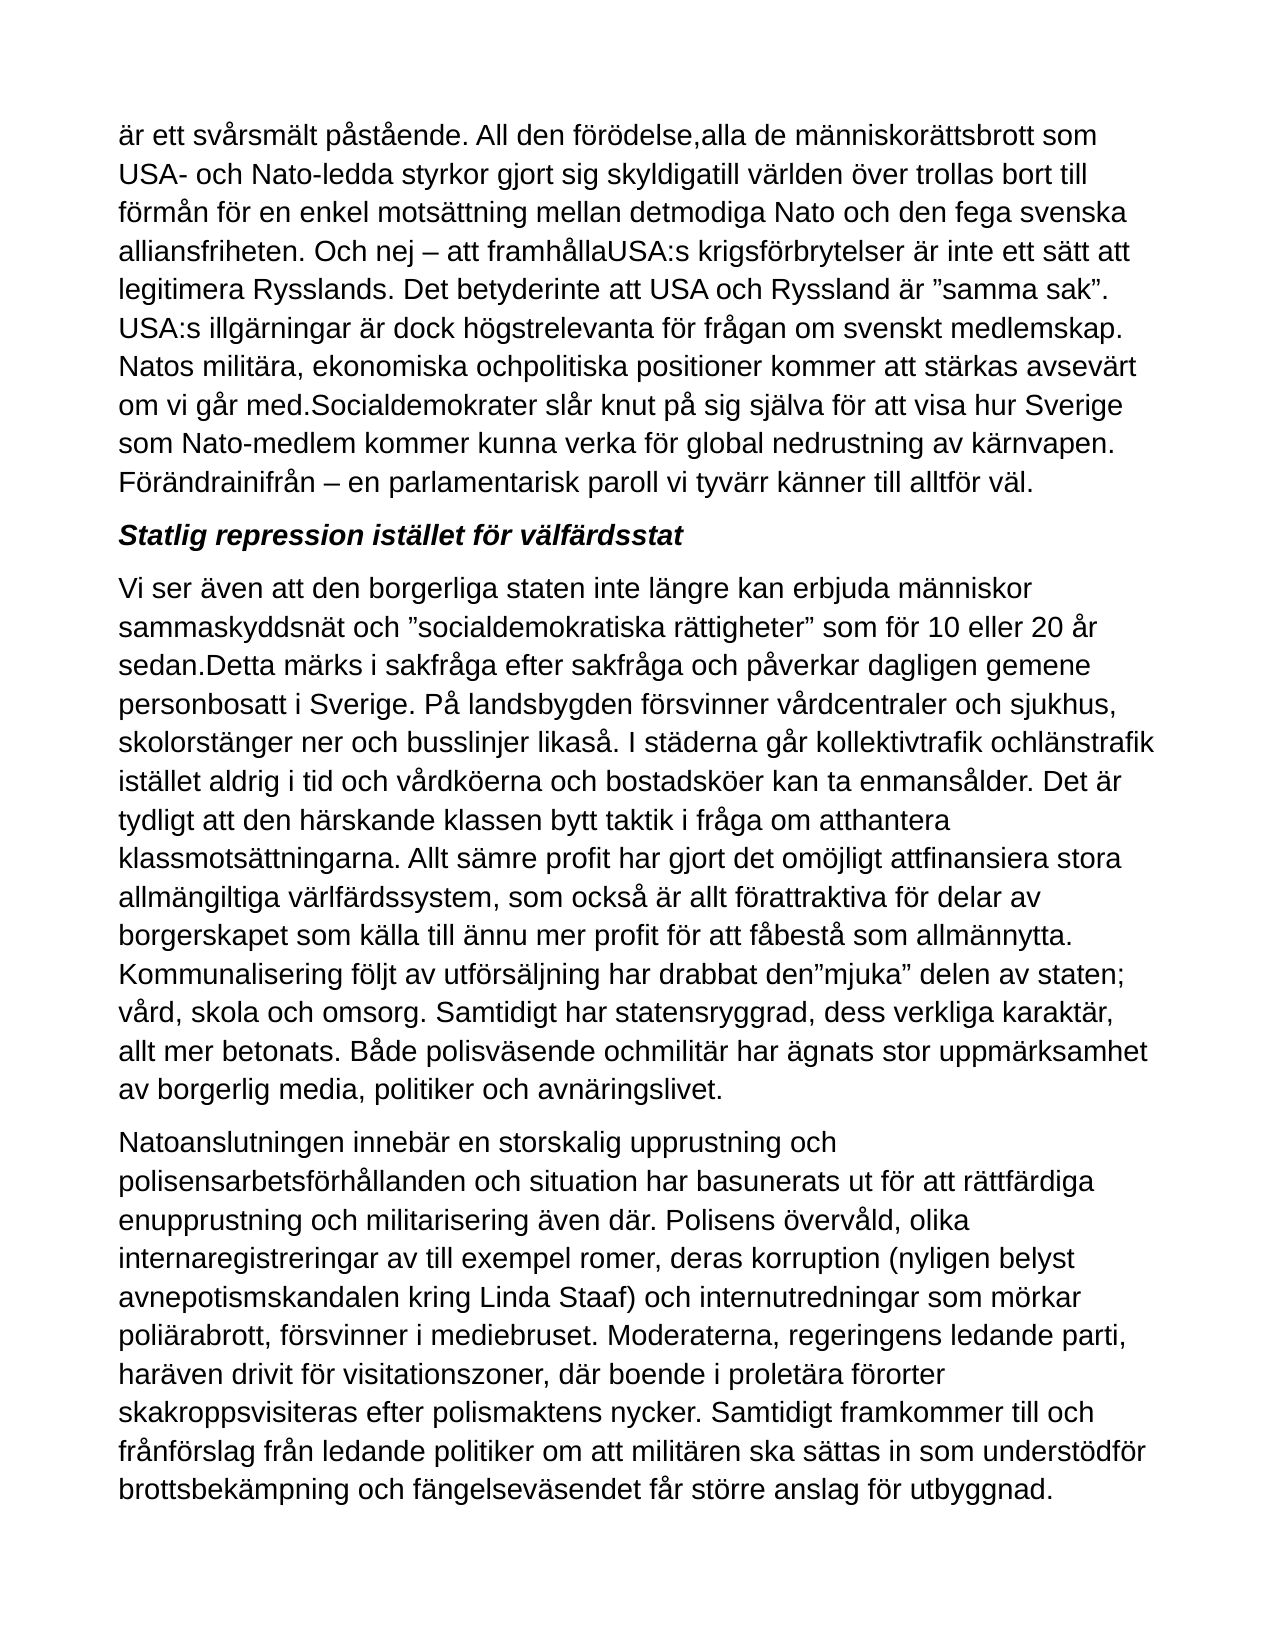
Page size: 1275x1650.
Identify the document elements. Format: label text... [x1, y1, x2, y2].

text är ett svårsmält påstående. All den förödelse,alla de människorättsbrott som USA- och Nato-ledda styrkor gjort sig skyldigatill världen över trollas bort till förmån för en enkel motsättning mellan detmodiga Nato och den fega svenska alliansfriheten. Och nej – att framhållaUSA:s krigsförbrytelser är inte ett sätt att legitimera Rysslands. Det betyderinte att USA och Ryssland är ”samma sak”. USA:s illgärningar är dock högstrelevanta för frågan om svenskt medlemskap. Natos militära, ekonomiska ochpolitiska positioner kommer att stärkas avsevärt om vi går med.Socialdemokrater slår knut på sig själva för att visa hur Sverige som Nato-medlem kommer kunna verka för global nedrustning av kärnvapen. Förändrainifrån – en parlamentarisk paroll vi tyvärr känner till alltför väl. [118, 118, 1157, 498]
text Natoanslutningen innebär en storskalig upprustning och polisensarbetsförhållanden och situation har basunerats ut för att rättfärdiga enupprustning och militarisering även där. Polisens övervåld, olika internaregistreringar av till exempel romer, deras korruption (nyligen belyst avnepotismskandalen kring Linda Staaf) och internutredningar som mörkar poliärabrott, försvinner i mediebruset. Moderaterna, regeringens ledande parti, haräven drivit för visitationszoner, där boende i proletära förorter skakroppsvisiteras efter polismaktens nycker. Samtidigt framkommer till och frånförslag från ledande politiker om att militären ska sättas in som understödför brottsbekämpning och fängelseväsendet får större anslag för utbyggnad. [118, 1125, 1157, 1506]
text Vi ser även att den borgerliga staten inte längre kan erbjuda människor sammaskyddsnät och ”socialdemokratiska rättigheter” som för 10 eller 20 år sedan.Detta märks i sakfråga efter sakfråga och påverkar dagligen gemene personbosatt i Sverige. På landsbygden försvinner vårdcentraler och sjukhus, skolorstänger ner och busslinjer likaså. I städerna går kollektivtrafik ochlänstrafik istället aldrig i tid och vårdköerna och bostadsköer kan ta enmansålder. Det är tydligt att den härskande klassen bytt taktik i fråga om atthantera klassmotsättningarna. Allt sämre profit har gjort det omöjligt attfinansiera stora allmängiltiga värlfärdssystem, som också är allt förattraktiva för delar av borgerskapet som källa till ännu mer profit för att fåbestå som allmännytta. Kommunalisering följt av utförsäljning har drabbat den”mjuka” delen av staten; vård, skola och omsorg. Samtidigt har statensryggrad, dess verkliga karaktär, allt mer betonats. Både polisväsende ochmilitär har ägnats stor uppmärksamhet av borgerlig media, politiker och avnäringslivet. [118, 571, 1157, 1106]
text Statlig repression istället för välfärdsstat [118, 518, 1157, 552]
